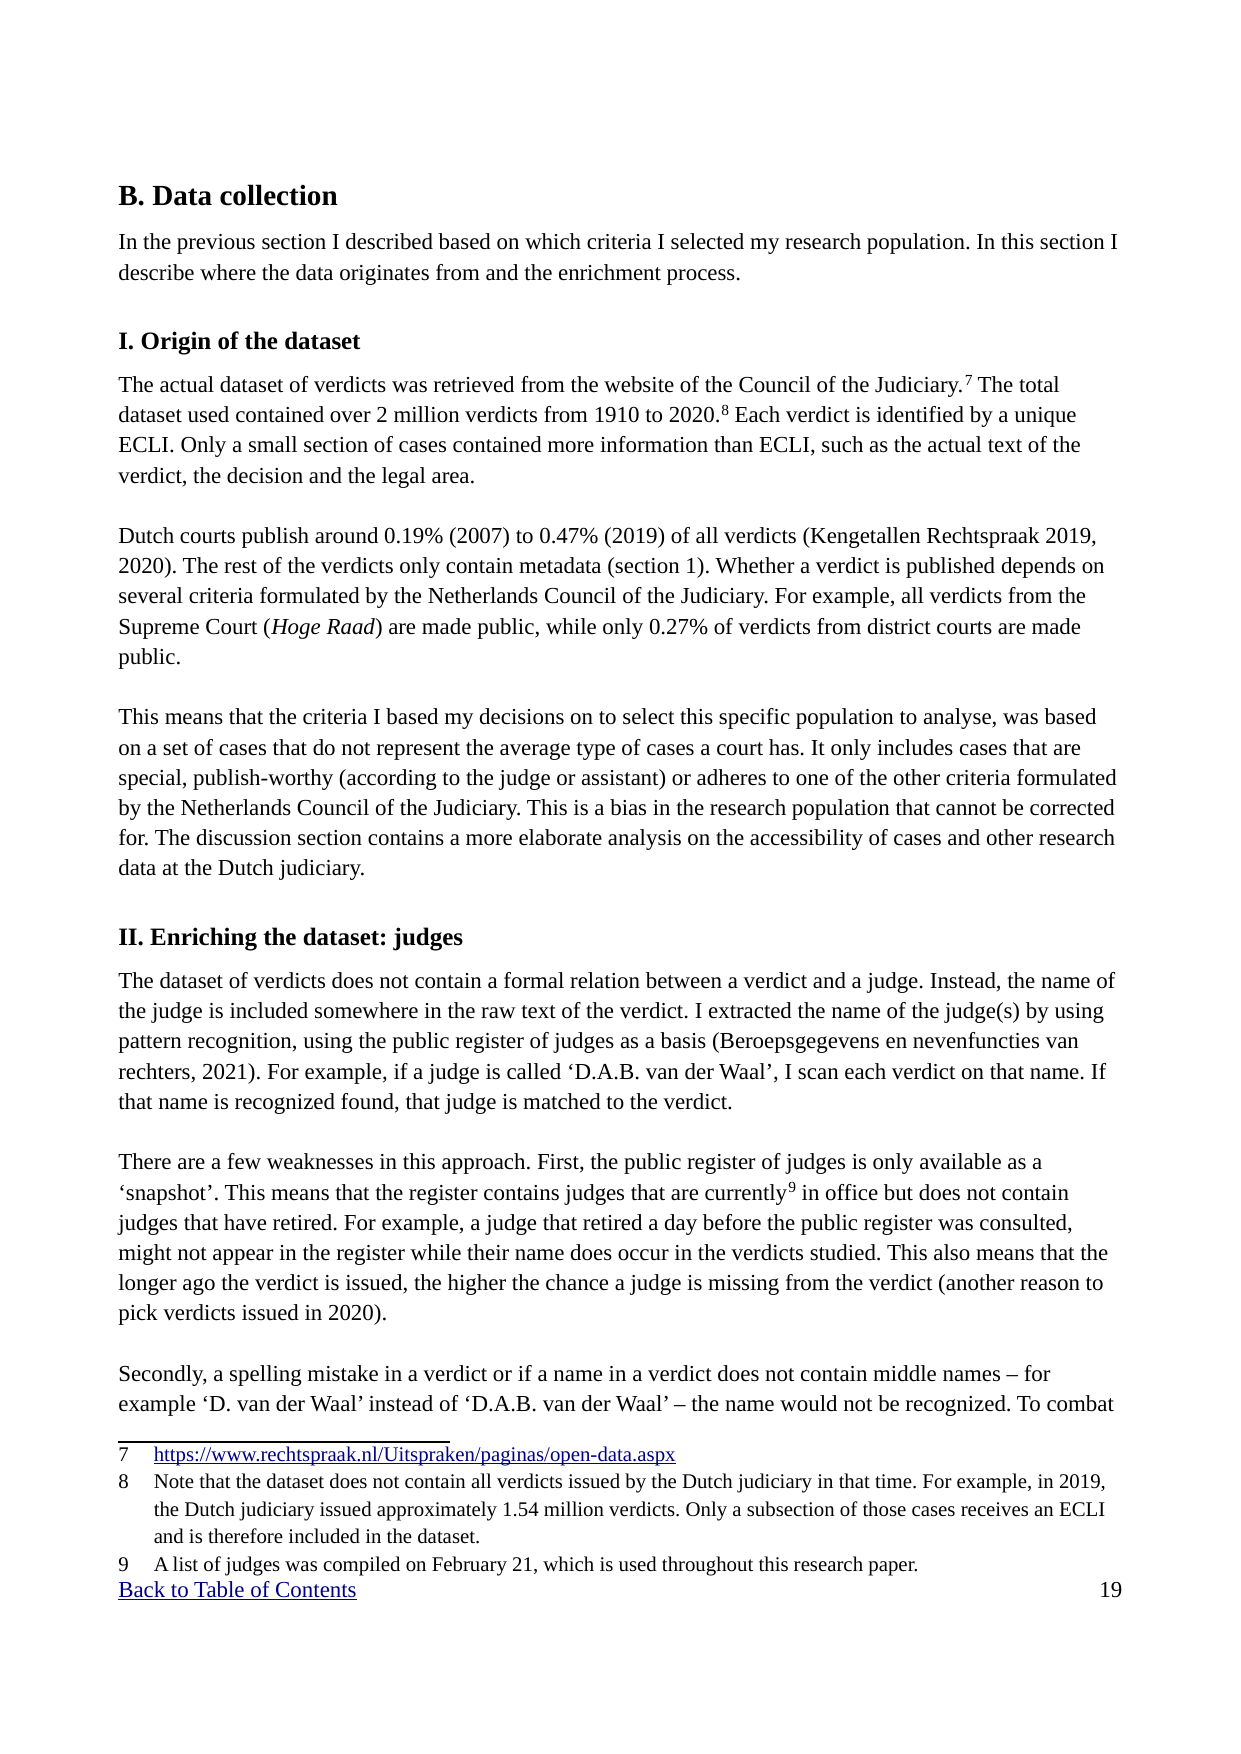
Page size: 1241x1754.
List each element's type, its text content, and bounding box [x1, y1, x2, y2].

text Note that the dataset does not contain all verdicts issued by the Dutch judiciary in that time. For example, in 2019, the Dutch judiciary issued approximately 1.54 million verdicts. Only a subsection of those cases receives an ECLI and is therefore included in the dataset. [118, 1469, 1122, 1548]
list In the previous section I described based on which criteria I selected my research population. In this section I describe where the data originates from and the enrichment process. [118, 228, 1122, 285]
subtitle I. Origin of the dataset [118, 326, 1122, 355]
subtitle B. Data collection [118, 178, 1122, 211]
text A list of judges was compiled on February 21, which is used throughout this research paper. [118, 1552, 1122, 1576]
text The actual dataset of verdicts was retrieved from the website of the Council of the Judiciary. The total dataset used contained over 2 million verdicts from 1910 to 2020. Each verdict is identified by a unique ECLI. Only a small section of cases contained more information than ECLI, such as the actual text of the verdict, the decision and the legal area. [118, 371, 1122, 488]
text There are a few weaknesses in this approach. First, the public register of judges is only available as a ‘snapshot’. This means that the register contains judges that are currently in office but does not contain judges that have retired. For example, a judge that retired a day before the public register was consulted, might not appear in the register while their name does occur in the verdicts studied. This also means that the longer ago the verdict is issued, the higher the chance a judge is missing from the verdict (another reason to pick verdicts issued in 2020). [118, 1148, 1122, 1326]
subtitle II. Enriching the dataset: judges [118, 922, 1122, 951]
text The dataset of verdicts does not contain a formal relation between a verdict and a judge. Instead, the name of the judge is included somewhere in the raw text of the verdict. I extracted the name of the judge(s) by using pattern recognition, using the public register of judges as a basis (Beroepsgegevens en nevenfuncties van rechters, 2021). For example, if a judge is called ‘D.A.B. van der Waal’, I scan each verdict on that name. If that name is recognized found, that judge is matched to the verdict. [118, 967, 1122, 1114]
text https://www.rechtspraak.nl/Uitspraken/paginas/open-data.aspx [118, 1442, 1122, 1466]
text Dutch courts publish around 0.19% (2007) to 0.47% (2019) of all verdicts (Kengetallen Rechtspraak 2019, 2020). The rest of the verdicts only contain metadata (section 1). Whether a verdict is published depends on several criteria formulated by the Netherlands Council of the Judiciary. For example, all verdicts from the Supreme Court (Hoge Raad) are made public, while only 0.27% of verdicts from district courts are made public. [118, 522, 1122, 669]
text This means that the criteria I based my decisions on to select this specific population to analyse, was based on a set of cases that do not represent the average type of cases a court has. It only includes cases that are special, publish-worthy (according to the judge or assistant) or adheres to one of the other criteria formulated by the Netherlands Council of the Judiciary. This is a bias in the research population that cannot be corrected for. The discussion section contains a more elaborate analysis on the accessibility of cases and other research data at the Dutch judiciary. [118, 703, 1122, 881]
text Secondly, a spelling mistake in a verdict or if a name in a verdict does not contain middle names – for example ‘D. van der Waal’ instead of ‘D.A.B. van der Waal’ – the name would not be recognized. To combat [118, 1360, 1122, 1416]
